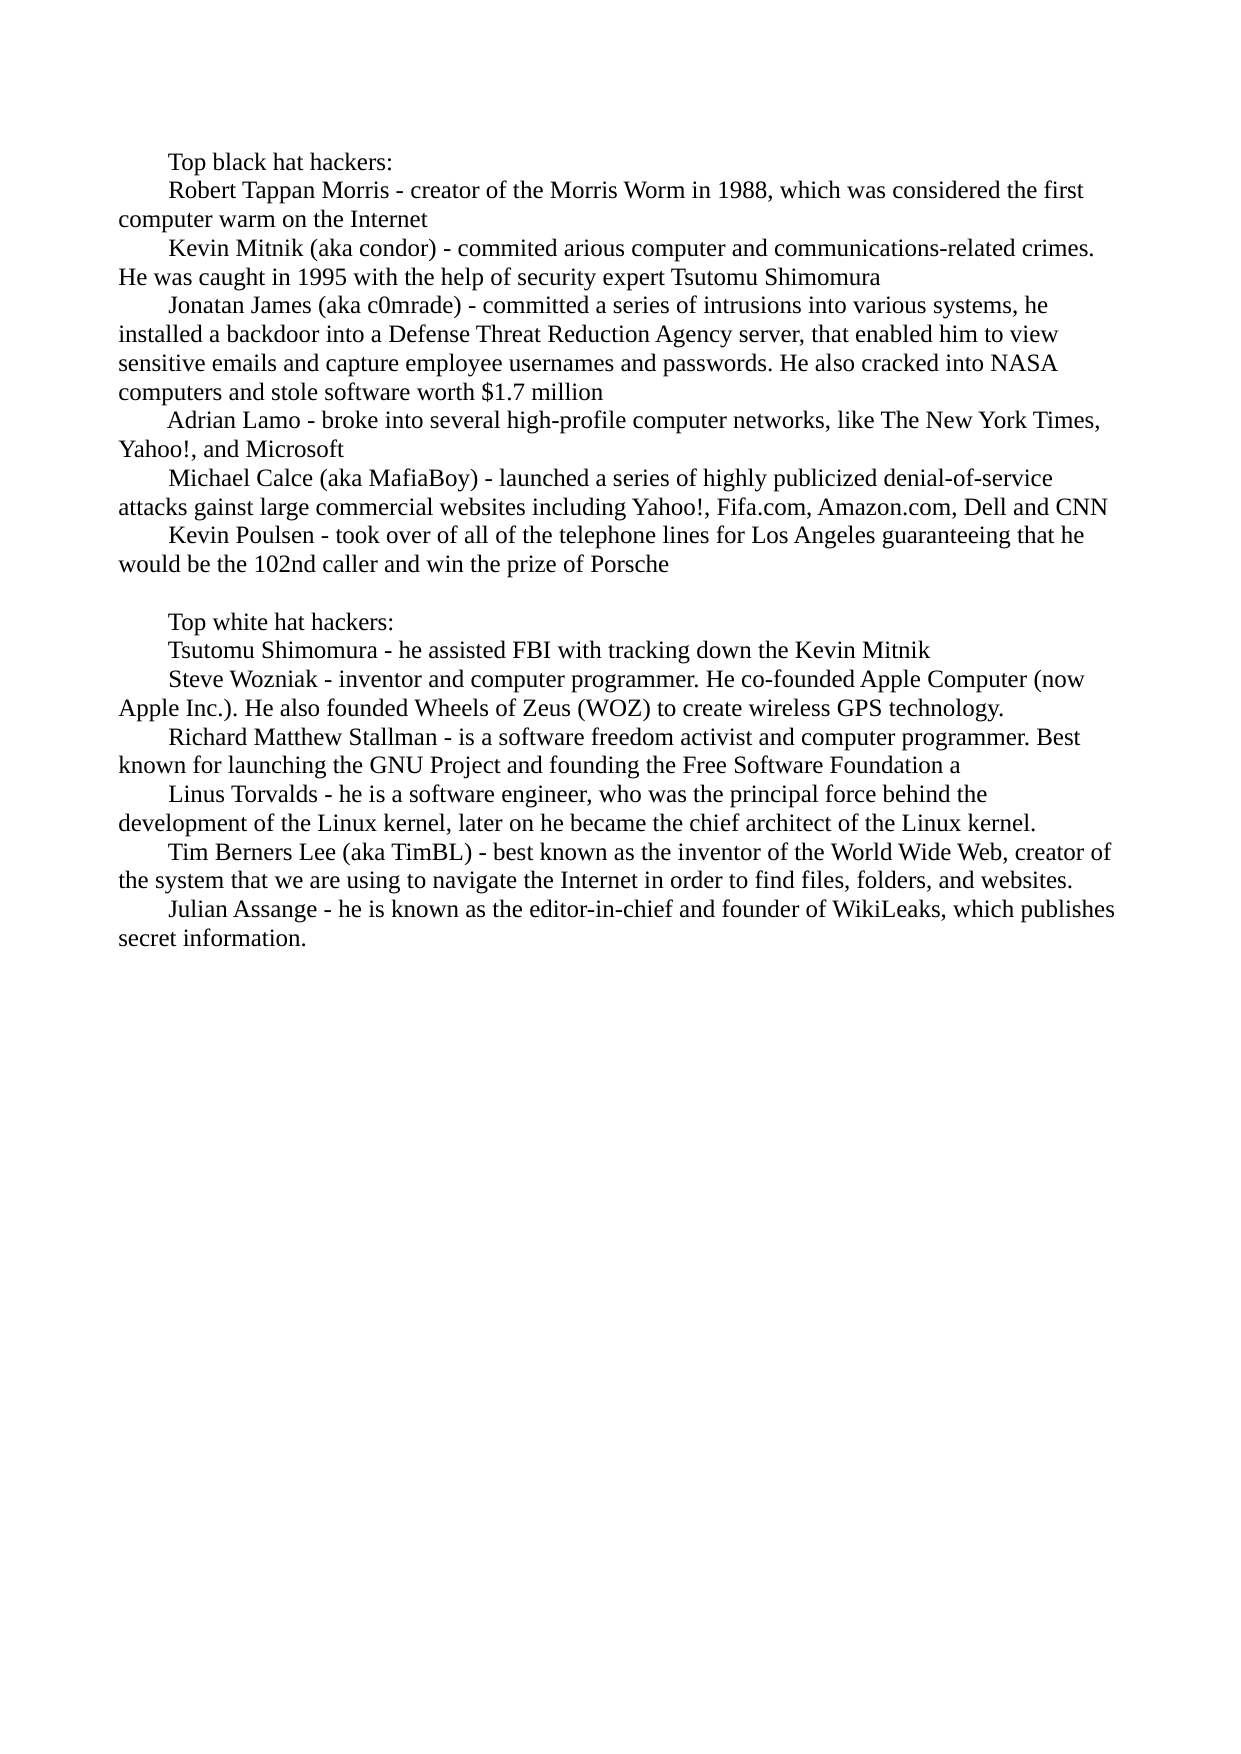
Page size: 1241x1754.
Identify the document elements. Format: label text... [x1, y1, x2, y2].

text Top black hat hackers: [118, 147, 1122, 176]
text Kevin Mitnik (aka condor) - commited arious computer and communications-related crimes. He was caught in 1995 with the help of security expert Tsutomu Shimomura [118, 233, 1122, 291]
text Linus Torvalds - he is a software engineer, who was the principal force behind the development of the Linux kernel, later on he became the chief architect of the Linux kernel. [118, 779, 1122, 837]
text Julian Assange - he is known as the editor-in-chief and founder of WikiLeaks, which publishes secret information. [118, 894, 1122, 952]
text Tsutomu Shimomura - he assisted FBI with tracking down the Kevin Mitnik [118, 636, 1122, 664]
text Jonatan James (aka c0mrade) - committed a series of intrusions into various systems, he installed a backdoor into a Defense Threat Reduction Agency server, that enabled him to view sensitive emails and capture employee usernames and passwords. He also cracked into NASA computers and stole software worth $1.7 million [118, 291, 1122, 406]
text Kevin Poulsen - took over of all of the telephone lines for Los Angeles guaranteeing that he would be the 102nd caller and win the prize of Porsche [118, 521, 1122, 578]
text Richard Matthew Stallman - is a software freedom activist and computer programmer. Best known for launching the GNU Project and founding the Free Software Foundation a [118, 722, 1122, 779]
text Top white hat hackers: [118, 607, 1122, 636]
text Robert Tappan Morris - creator of the Morris Worm in 1988, which was considered the first computer warm on the Internet [118, 176, 1122, 233]
text Michael Calce (aka MafiaBoy) - launched a series of highly publicized denial-of-service attacks gainst large commercial websites including Yahoo!, Fifa.com, Amazon.com, Dell and CNN [118, 463, 1122, 521]
text Tim Berners Lee (aka TimBL) - best known as the inventor of the World Wide Web, creator of the system that we are using to navigate the Internet in order to find files, folders, and websites. [118, 837, 1122, 894]
text Adrian Lamo - broke into several high-profile computer networks, like The New York Times, Yahoo!, and Microsoft [118, 406, 1122, 463]
text Steve Wozniak - inventor and computer programmer. He co-founded Apple Computer (now Apple Inc.). He also founded Wheels of Zeus (WOZ) to create wireless GPS technology. [118, 664, 1122, 722]
